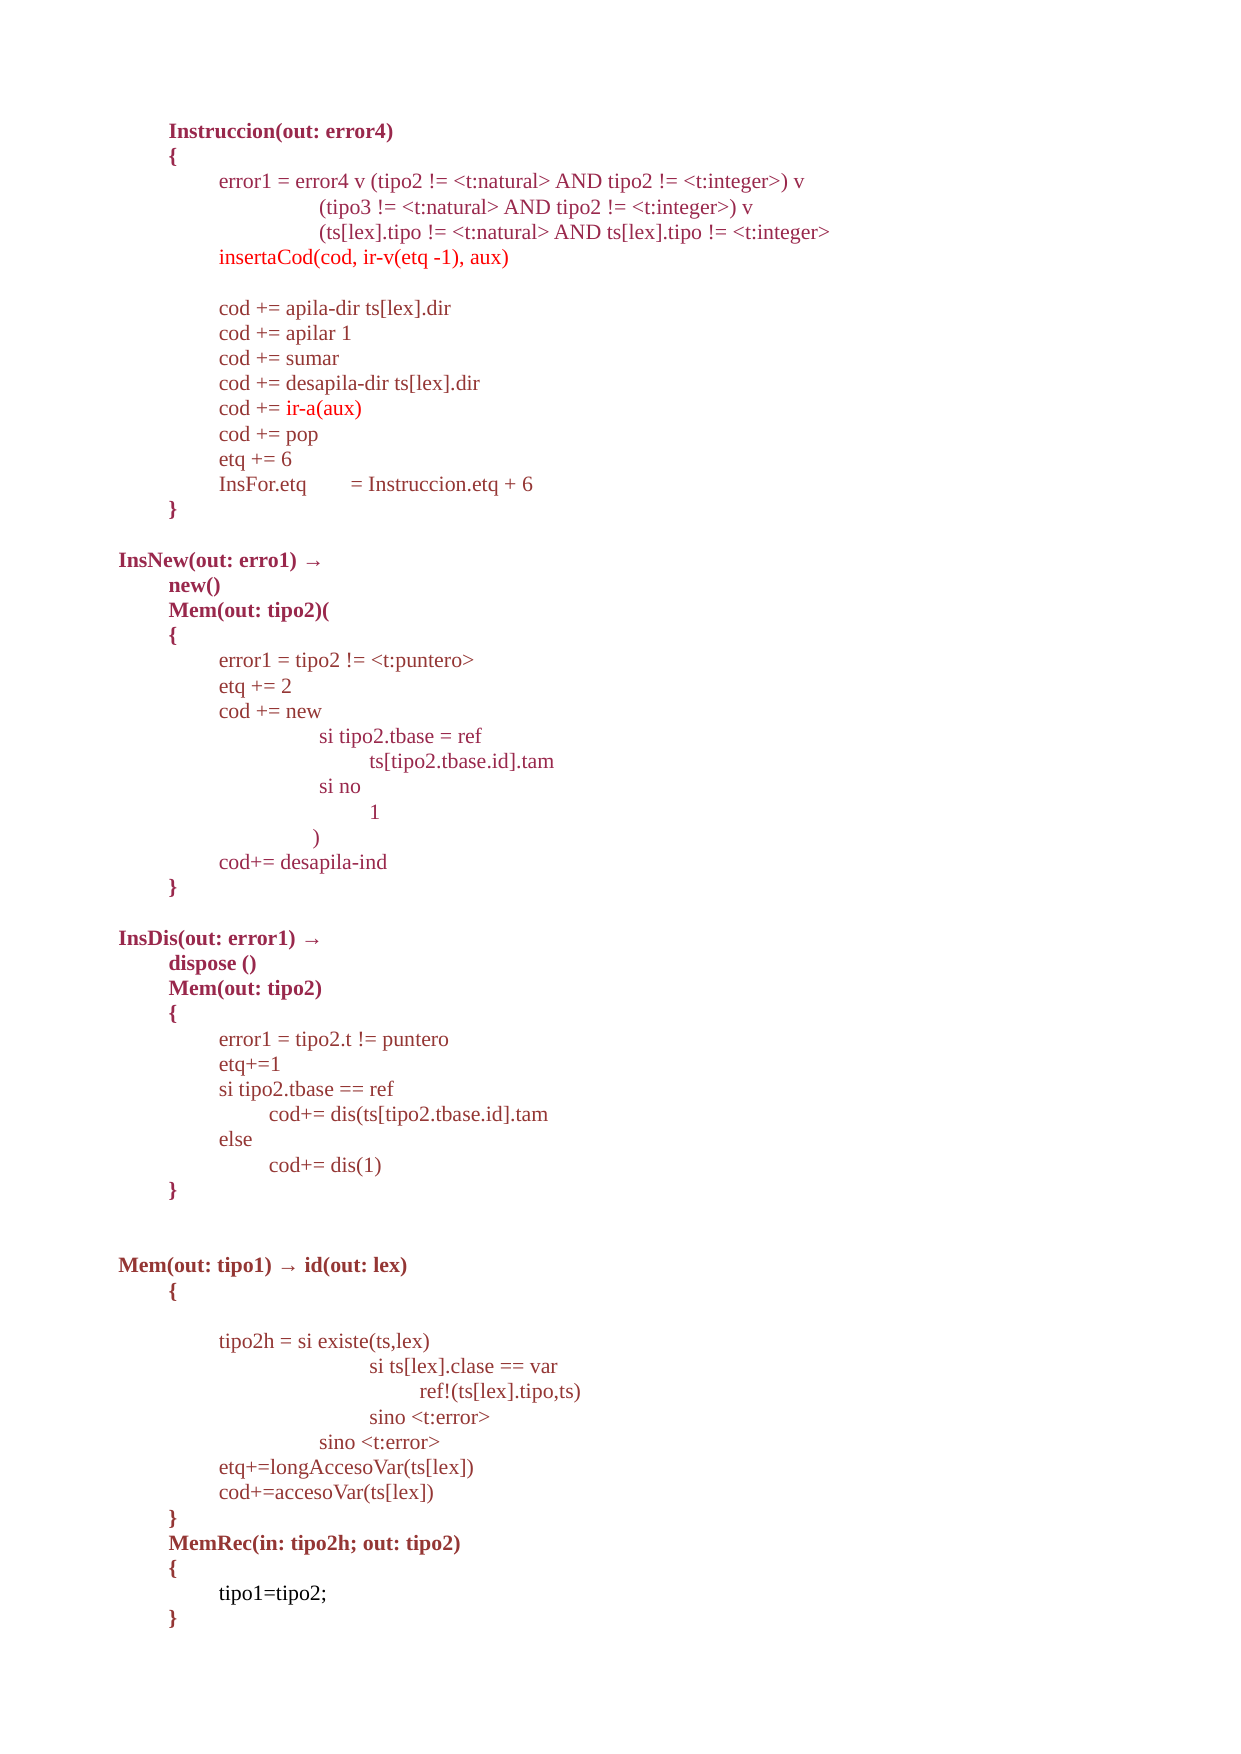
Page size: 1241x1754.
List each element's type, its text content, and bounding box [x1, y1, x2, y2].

text } [168, 496, 1122, 521]
text { [168, 622, 1122, 647]
text sino <t:error> [118, 1404, 1122, 1429]
text InsNew(out: erro1) → [118, 547, 1122, 572]
text cod += desapila-dir ts[lex].dir [168, 370, 1122, 395]
text tipo1=tipo2; [168, 1580, 1122, 1605]
text ) [168, 824, 1122, 849]
text } [168, 1504, 1122, 1530]
text error1 = tipo2.t != puntero [168, 1026, 1122, 1051]
text { [168, 143, 1122, 168]
text etq += 2 [168, 673, 1122, 698]
text Mem(out: tipo1) → id(out: lex) [118, 1252, 1122, 1278]
text cod += sumar [168, 345, 1122, 370]
text etq+=longAccesoVar(ts[lex]) [168, 1454, 1122, 1479]
text (tipo3 != <t:natural> AND tipo2 != <t:integer>) v [168, 194, 1122, 219]
text else [168, 1126, 1122, 1152]
text cod+= dis(1) [168, 1152, 1122, 1177]
text insertaCod(cod, ir-v(etq -1), aux) [168, 244, 1122, 269]
text cod += apila-dir ts[lex].dir [168, 294, 1122, 320]
text si ts[lex].clase == var [118, 1353, 1122, 1378]
text ts[tipo2.tbase.id].tam [168, 748, 1122, 773]
text tipo2h = si existe(ts,lex) [118, 1328, 1122, 1353]
text InsFor.etq = Instruccion.etq + 6 [168, 471, 1122, 496]
text cod += ir-a(aux) [168, 395, 1122, 421]
text si no [168, 773, 1122, 799]
text { [168, 1000, 1122, 1026]
text dispose () [118, 950, 1122, 975]
text si tipo2.tbase = ref [168, 723, 1122, 748]
text etq+=1 [168, 1051, 1122, 1076]
text } [168, 1605, 1122, 1631]
text MemRec(in: tipo2h; out: tipo2) [168, 1530, 1122, 1555]
text InsDis(out: error1) → [118, 925, 1122, 950]
text error1 = tipo2 != <t:puntero> [168, 647, 1122, 673]
text cod+= desapila-ind [118, 849, 1122, 874]
text sino <t:error> [168, 1429, 1122, 1454]
text Instruccion(out: error4) [168, 118, 1122, 143]
text 1 [168, 799, 1122, 824]
text si tipo2.tbase == ref [168, 1076, 1122, 1101]
text Mem(out: tipo2) [168, 975, 1122, 1000]
text error1 = error4 v (tipo2 != <t:natural> AND tipo2 != <t:integer>) v [168, 168, 1122, 194]
text { [168, 1278, 1122, 1303]
text cod+= dis(ts[tipo2.tbase.id].tam [168, 1101, 1122, 1126]
text Mem(out: tipo2)( [168, 597, 1122, 622]
text } [168, 874, 1122, 899]
text ref!(ts[lex].tipo,ts) [118, 1378, 1122, 1404]
text } [168, 1177, 1122, 1202]
text cod += pop [168, 421, 1122, 446]
text { [168, 1555, 1122, 1580]
text cod += apilar 1 [168, 320, 1122, 345]
text cod+=accesoVar(ts[lex]) [168, 1479, 1122, 1504]
text (ts[lex].tipo != <t:natural> AND ts[lex].tipo != <t:integer> [168, 219, 1122, 244]
text cod += new [168, 698, 1122, 723]
text etq += 6 [168, 446, 1122, 471]
text new() [118, 572, 1122, 597]
